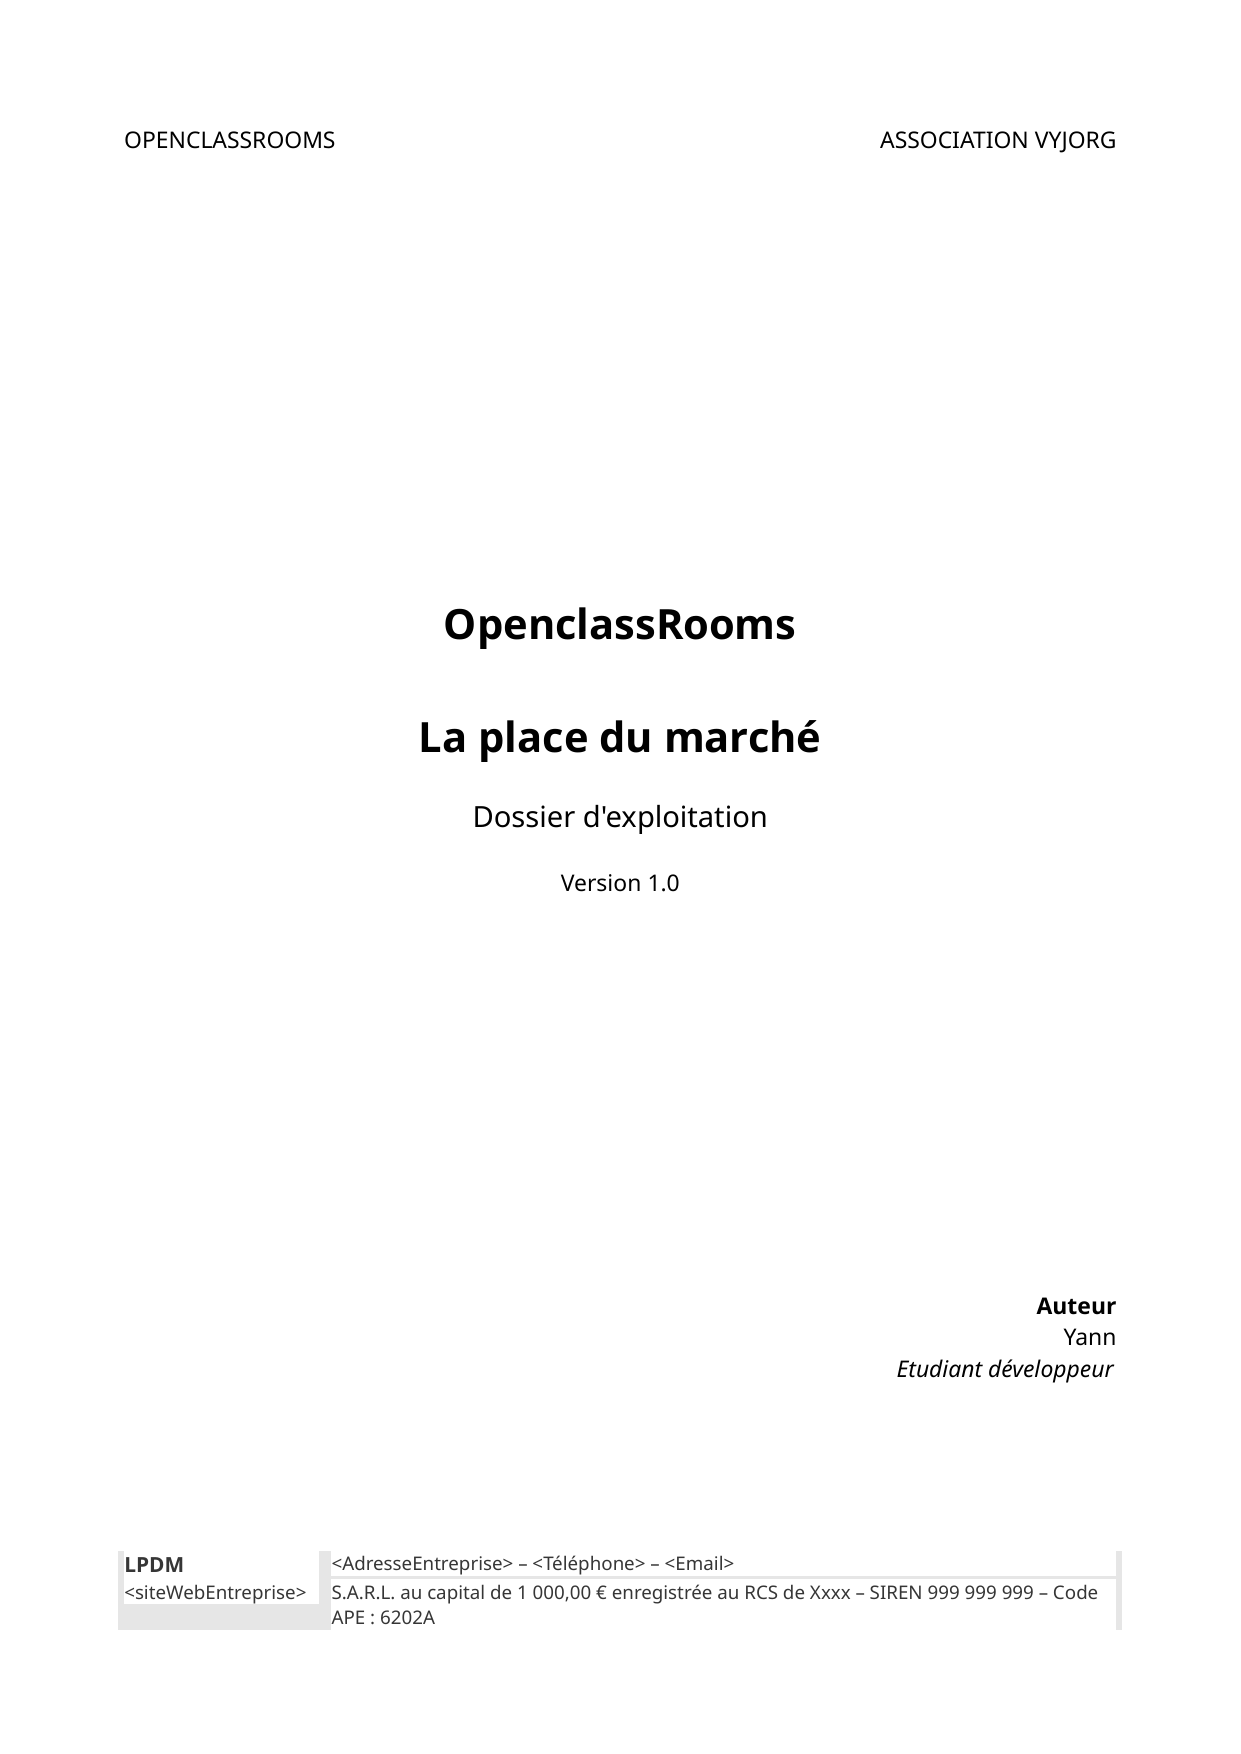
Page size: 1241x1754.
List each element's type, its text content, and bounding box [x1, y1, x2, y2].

table_header OpenclassRooms La place du marché Dossier d'exploitation Version 1.0 [118, 227, 1122, 1266]
table_cell Auteur Yann Etudiant développeur [118, 1266, 1122, 1408]
